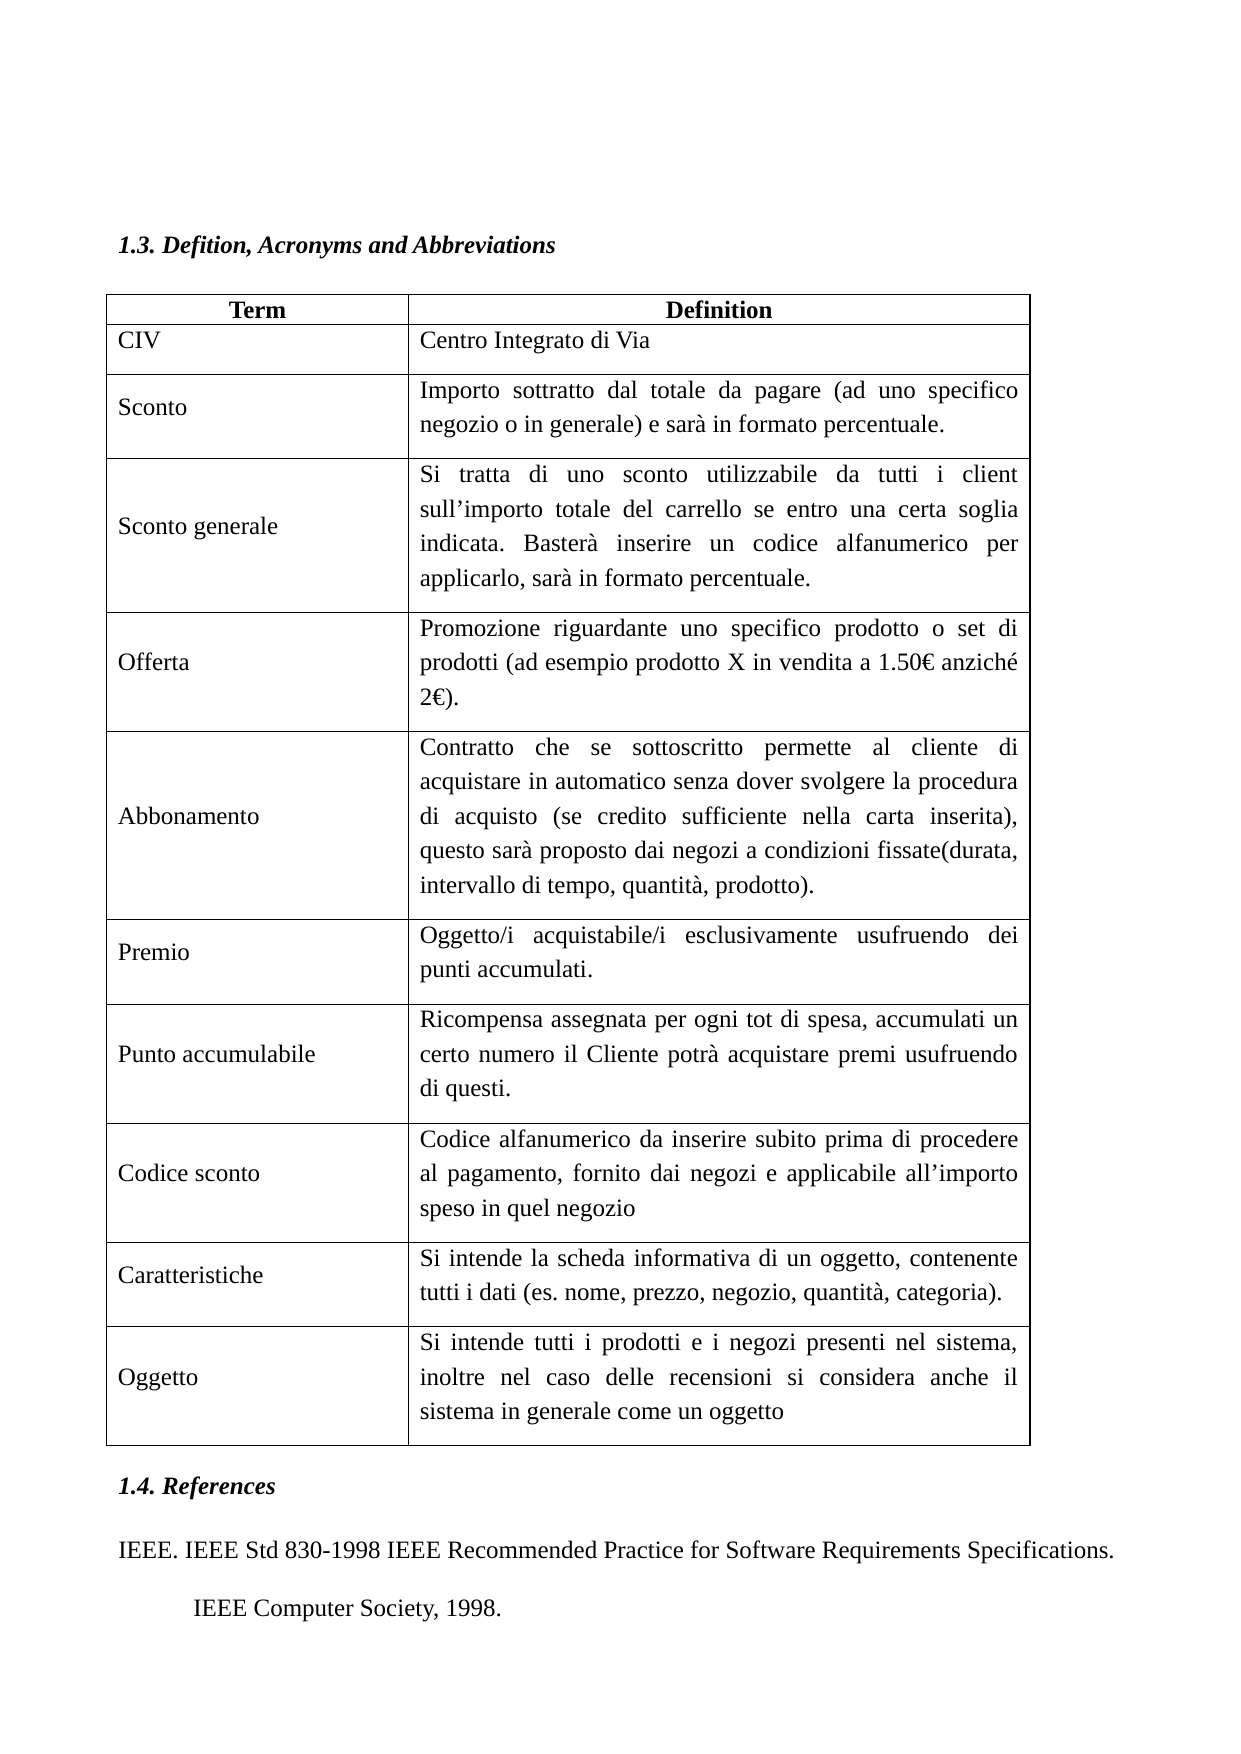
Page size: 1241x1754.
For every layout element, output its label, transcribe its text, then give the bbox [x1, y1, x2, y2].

table_cell Contratto che se sottoscritto permette al cliente di acquistare in automatico senza dover svolgere la procedura di acquisto (se credito sufficiente nella carta inserita), questo sarà proposto dai negozi a condizioni fissate(durata, intervallo di tempo, quantità, prodotto). [409, 732, 1029, 919]
text IEEE. IEEE Std 830-1998 IEEE Recommended Practice for Software Requirements Specifications. IEEE Computer Society, 1998. [118, 1535, 1122, 1621]
table_cell Centro Integrato di Via [409, 325, 1029, 374]
table_cell Oggetto [107, 1327, 408, 1445]
table_cell Si intende la scheda informativa di un oggetto, contenente tutti i dati (es. nome, prezzo, negozio, quantità, categoria). [409, 1243, 1029, 1326]
table_cell Sconto generale [107, 459, 408, 612]
table_cell Caratteristiche [107, 1243, 408, 1326]
table_cell Punto accumulabile [107, 1005, 408, 1123]
table_header Definition [409, 295, 1029, 324]
table_cell Abbonamento [107, 732, 408, 919]
subtitle 1.4. References [118, 1471, 1122, 1500]
table_cell Oggetto/i acquistabile/i esclusivamente usufruendo dei punti accumulati. [409, 920, 1029, 1003]
table_cell Codice sconto [107, 1124, 408, 1242]
table_header Term [107, 295, 408, 324]
table_cell Importo sottratto dal totale da pagare (ad uno specifico negozio o in generale) e sarà in formato percentuale. [409, 375, 1029, 458]
subtitle 1.3. Defition, Acronyms and Abbreviations [118, 230, 1122, 259]
table_cell Promozione riguardante uno specifico prodotto o set di prodotti (ad esempio prodotto X in vendita a 1.50€ anziché 2€). [409, 613, 1029, 731]
table_cell Premio [107, 920, 408, 1003]
table_cell Ricompensa assegnata per ogni tot di spesa, accumulati un certo numero il Cliente potrà acquistare premi usufruendo di questi. [409, 1005, 1029, 1123]
table_cell Offerta [107, 613, 408, 731]
table_cell CIV [107, 325, 408, 374]
table_cell Si intende tutti i prodotti e i negozi presenti nel sistema, inoltre nel caso delle recensioni si considera anche il sistema in generale come un oggetto [409, 1327, 1029, 1445]
table_cell Sconto [107, 375, 408, 458]
table_cell Codice alfanumerico da inserire subito prima di procedere al pagamento, fornito dai negozi e applicabile all’importo speso in quel negozio [409, 1124, 1029, 1242]
table_cell Si tratta di uno sconto utilizzabile da tutti i client sull’importo totale del carrello se entro una certa soglia indicata. Basterà inserire un codice alfanumerico per applicarlo, sarà in formato percentuale. [409, 459, 1029, 612]
